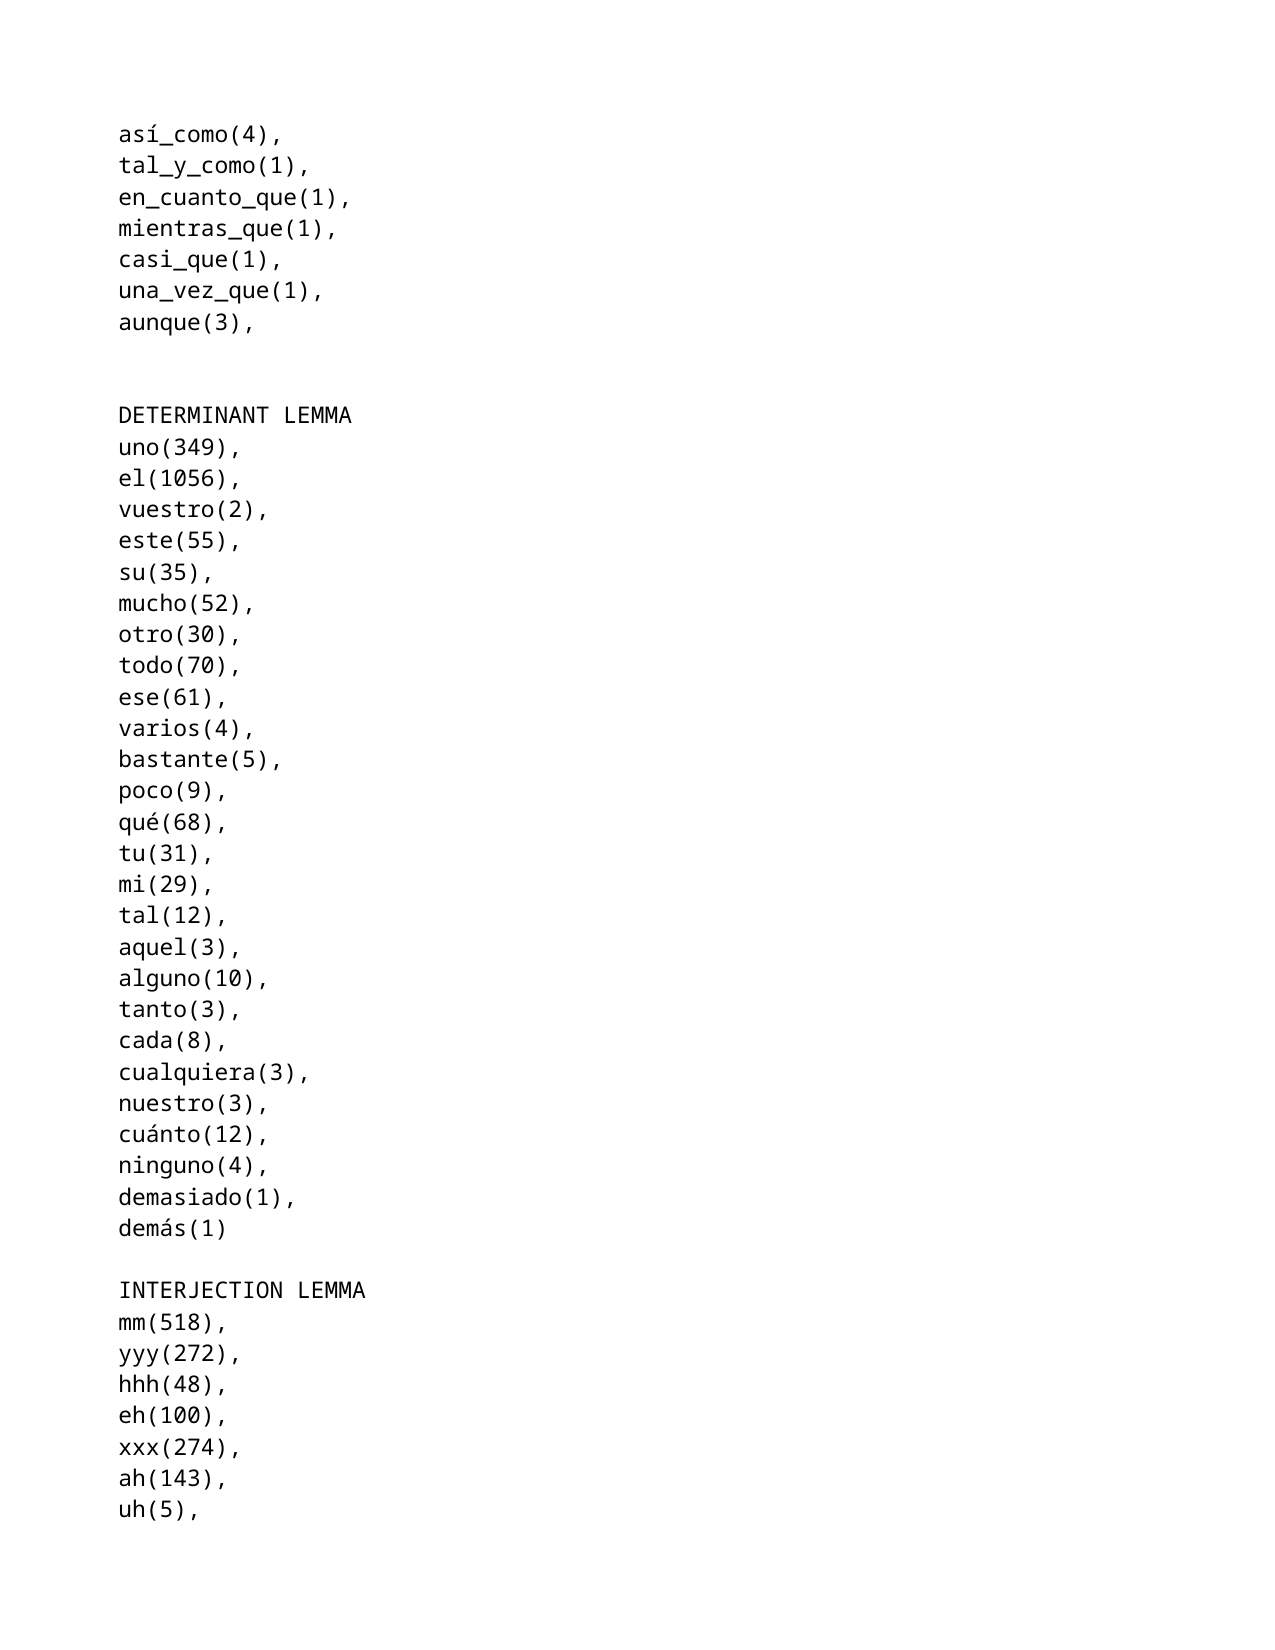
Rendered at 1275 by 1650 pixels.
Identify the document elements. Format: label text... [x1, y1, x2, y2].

text demasiado(1), [118, 1181, 1157, 1212]
text qué(68), [118, 806, 1157, 837]
text alguno(10), [118, 962, 1157, 993]
text uno(349), [118, 431, 1157, 462]
text DETERMINANT LEMMA [118, 399, 1157, 431]
text uh(5), [118, 1493, 1157, 1524]
text tu(31), [118, 837, 1157, 868]
text mm(518), [118, 1306, 1157, 1337]
text cualquiera(3), [118, 1056, 1157, 1087]
text xxx(274), [118, 1431, 1157, 1462]
text en_cuanto_que(1), [118, 181, 1157, 212]
text poco(9), [118, 774, 1157, 806]
text ese(61), [118, 681, 1157, 712]
text yyy(272), [118, 1337, 1157, 1368]
text tanto(3), [118, 993, 1157, 1024]
text su(35), [118, 556, 1157, 587]
text varios(4), [118, 712, 1157, 743]
text mientras_que(1), [118, 212, 1157, 243]
text mi(29), [118, 868, 1157, 899]
text ah(143), [118, 1462, 1157, 1493]
text hhh(48), [118, 1368, 1157, 1399]
text todo(70), [118, 649, 1157, 681]
text así_como(4), [118, 118, 1157, 149]
text casi_que(1), [118, 243, 1157, 274]
text INTERJECTION LEMMA [118, 1274, 1157, 1306]
text nuestro(3), [118, 1087, 1157, 1118]
text aquel(3), [118, 931, 1157, 962]
text tal(12), [118, 899, 1157, 931]
text eh(100), [118, 1399, 1157, 1431]
text vuestro(2), [118, 493, 1157, 524]
text mucho(52), [118, 587, 1157, 618]
text tal_y_como(1), [118, 149, 1157, 181]
text otro(30), [118, 618, 1157, 649]
text demás(1) [118, 1212, 1157, 1243]
text bastante(5), [118, 743, 1157, 774]
text una_vez_que(1), [118, 274, 1157, 306]
text el(1056), [118, 462, 1157, 493]
text ninguno(4), [118, 1149, 1157, 1181]
text este(55), [118, 524, 1157, 556]
text cuánto(12), [118, 1118, 1157, 1149]
text cada(8), [118, 1024, 1157, 1056]
text aunque(3), [118, 306, 1157, 337]
